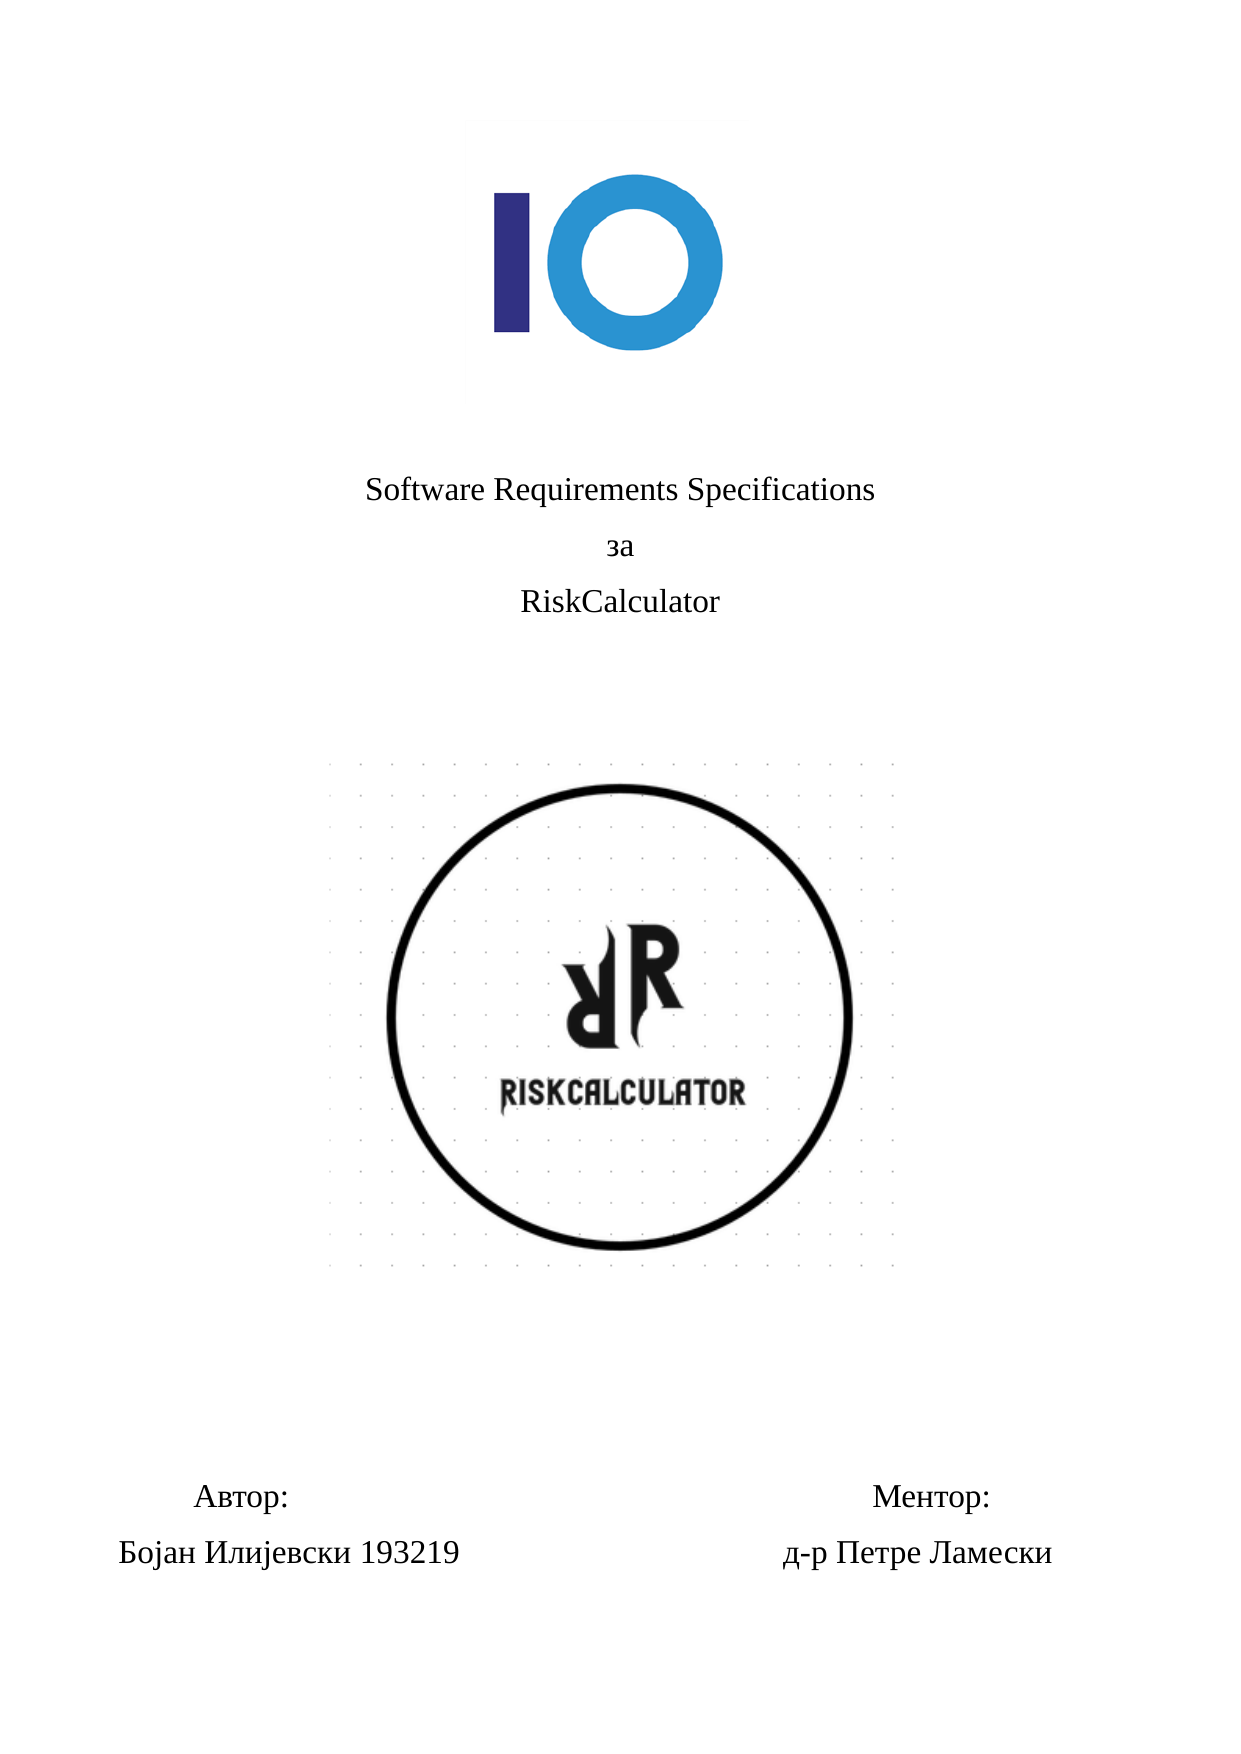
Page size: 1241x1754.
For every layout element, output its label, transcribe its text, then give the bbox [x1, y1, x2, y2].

text Бојан Илијевски 193219 д-р Петре Ламески [118, 1532, 1122, 1570]
text за [118, 525, 1122, 563]
text Автор: Ментор: [118, 1476, 1122, 1514]
picture [329, 742, 911, 1287]
text Software Requirements Specifications [118, 469, 1122, 507]
picture [465, 120, 749, 404]
text RiskCalculator [118, 581, 1122, 619]
